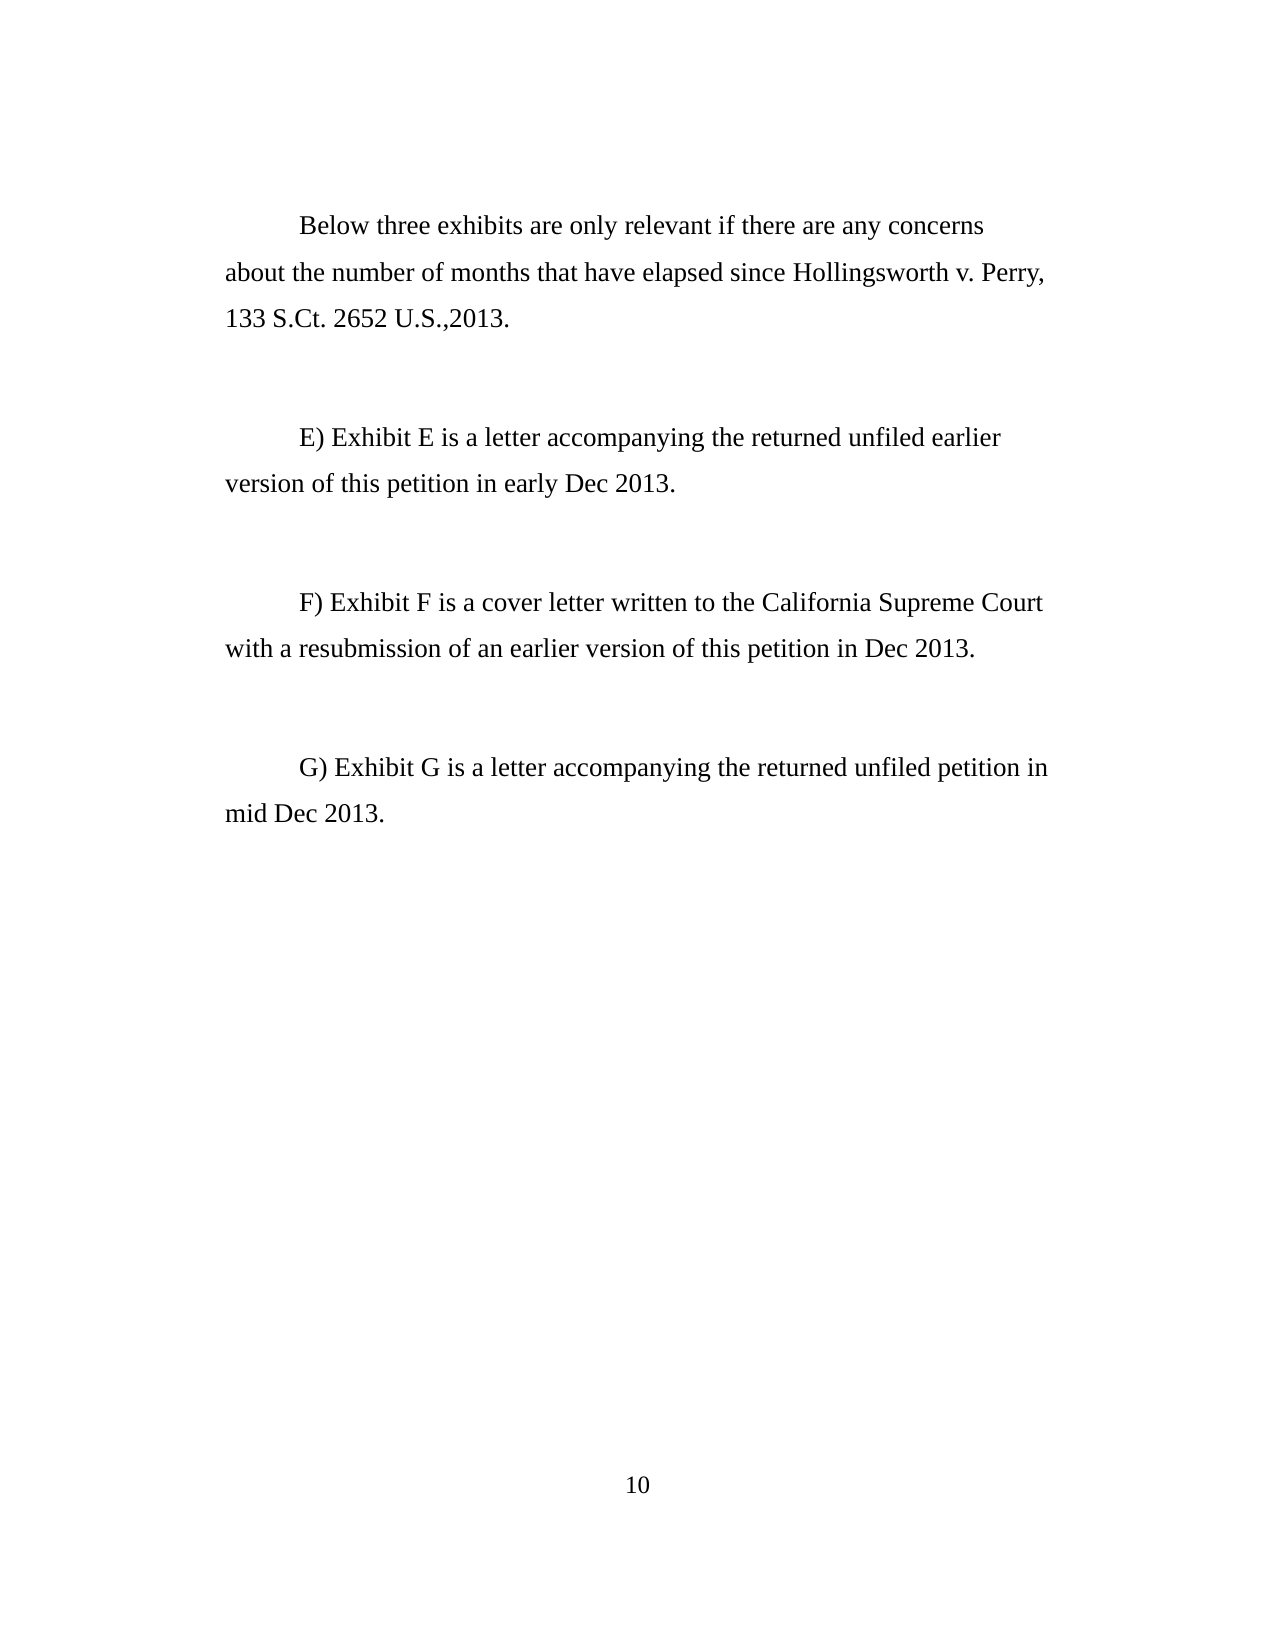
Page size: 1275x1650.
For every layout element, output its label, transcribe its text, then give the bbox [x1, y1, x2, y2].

text F) Exhibit F is a cover letter written to the California Supreme Court with a resubmission of an earlier version of this petition in Dec 2013. [225, 586, 1050, 664]
text E) Exhibit E is a letter accompanying the returned unfiled earlier version of this petition in early Dec 2013. [225, 421, 1050, 499]
text G) Exhibit G is a letter accompanying the returned unfiled petition in mid Dec 2013. [225, 751, 1050, 829]
text Below three exhibits are only relevant if there are any concerns about the number of months that have elapsed since Hollingsworth v. Perry, 133 S.Ct. 2652 U.S.,2013. [225, 209, 1050, 334]
